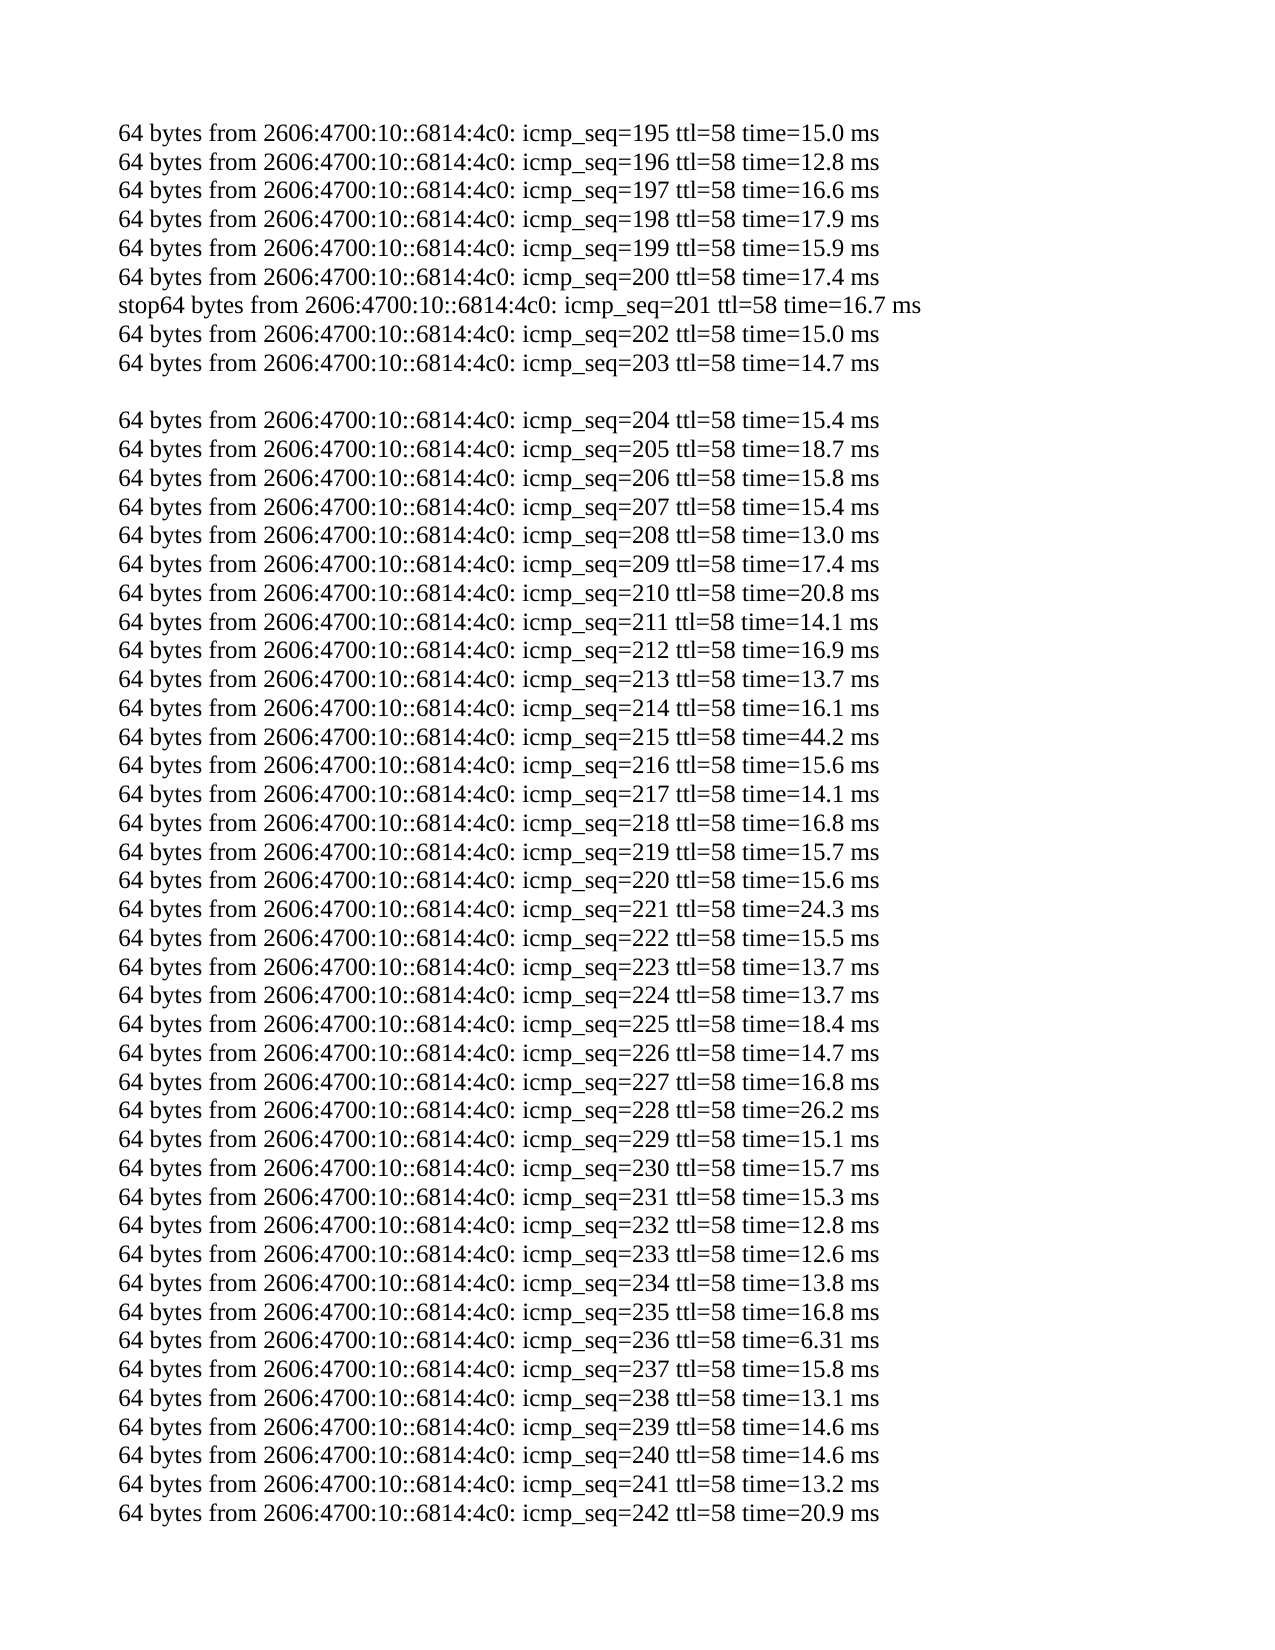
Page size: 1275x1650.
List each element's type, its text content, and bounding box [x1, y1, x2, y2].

text 64 bytes from 2606:4700:10::6814:4c0: icmp_seq=240 ttl=58 time=14.6 ms [118, 1441, 1157, 1469]
text 64 bytes from 2606:4700:10::6814:4c0: icmp_seq=235 ttl=58 time=16.8 ms [118, 1297, 1157, 1326]
text 64 bytes from 2606:4700:10::6814:4c0: icmp_seq=238 ttl=58 time=13.1 ms [118, 1383, 1157, 1412]
text 64 bytes from 2606:4700:10::6814:4c0: icmp_seq=210 ttl=58 time=20.8 ms [118, 578, 1157, 607]
text 64 bytes from 2606:4700:10::6814:4c0: icmp_seq=200 ttl=58 time=17.4 ms [118, 262, 1157, 291]
text 64 bytes from 2606:4700:10::6814:4c0: icmp_seq=239 ttl=58 time=14.6 ms [118, 1412, 1157, 1441]
text 64 bytes from 2606:4700:10::6814:4c0: icmp_seq=195 ttl=58 time=15.0 ms [118, 118, 1157, 147]
text 64 bytes from 2606:4700:10::6814:4c0: icmp_seq=231 ttl=58 time=15.3 ms [118, 1182, 1157, 1211]
text 64 bytes from 2606:4700:10::6814:4c0: icmp_seq=221 ttl=58 time=24.3 ms [118, 894, 1157, 923]
text 64 bytes from 2606:4700:10::6814:4c0: icmp_seq=204 ttl=58 time=15.4 ms [118, 406, 1157, 434]
text 64 bytes from 2606:4700:10::6814:4c0: icmp_seq=214 ttl=58 time=16.1 ms [118, 693, 1157, 722]
text 64 bytes from 2606:4700:10::6814:4c0: icmp_seq=220 ttl=58 time=15.6 ms [118, 866, 1157, 894]
text 64 bytes from 2606:4700:10::6814:4c0: icmp_seq=234 ttl=58 time=13.8 ms [118, 1268, 1157, 1297]
text 64 bytes from 2606:4700:10::6814:4c0: icmp_seq=216 ttl=58 time=15.6 ms [118, 751, 1157, 779]
text 64 bytes from 2606:4700:10::6814:4c0: icmp_seq=233 ttl=58 time=12.6 ms [118, 1239, 1157, 1268]
text 64 bytes from 2606:4700:10::6814:4c0: icmp_seq=236 ttl=58 time=6.31 ms [118, 1326, 1157, 1354]
text 64 bytes from 2606:4700:10::6814:4c0: icmp_seq=224 ttl=58 time=13.7 ms [118, 981, 1157, 1009]
text 64 bytes from 2606:4700:10::6814:4c0: icmp_seq=196 ttl=58 time=12.8 ms [118, 147, 1157, 176]
text 64 bytes from 2606:4700:10::6814:4c0: icmp_seq=225 ttl=58 time=18.4 ms [118, 1009, 1157, 1038]
text 64 bytes from 2606:4700:10::6814:4c0: icmp_seq=228 ttl=58 time=26.2 ms [118, 1096, 1157, 1124]
text 64 bytes from 2606:4700:10::6814:4c0: icmp_seq=222 ttl=58 time=15.5 ms [118, 923, 1157, 952]
text 64 bytes from 2606:4700:10::6814:4c0: icmp_seq=229 ttl=58 time=15.1 ms [118, 1124, 1157, 1153]
text 64 bytes from 2606:4700:10::6814:4c0: icmp_seq=226 ttl=58 time=14.7 ms [118, 1038, 1157, 1067]
text 64 bytes from 2606:4700:10::6814:4c0: icmp_seq=218 ttl=58 time=16.8 ms [118, 808, 1157, 837]
text 64 bytes from 2606:4700:10::6814:4c0: icmp_seq=198 ttl=58 time=17.9 ms [118, 204, 1157, 233]
text 64 bytes from 2606:4700:10::6814:4c0: icmp_seq=215 ttl=58 time=44.2 ms [118, 722, 1157, 751]
text 64 bytes from 2606:4700:10::6814:4c0: icmp_seq=197 ttl=58 time=16.6 ms [118, 176, 1157, 204]
text 64 bytes from 2606:4700:10::6814:4c0: icmp_seq=206 ttl=58 time=15.8 ms [118, 463, 1157, 492]
text 64 bytes from 2606:4700:10::6814:4c0: icmp_seq=209 ttl=58 time=17.4 ms [118, 549, 1157, 578]
text 64 bytes from 2606:4700:10::6814:4c0: icmp_seq=223 ttl=58 time=13.7 ms [118, 952, 1157, 981]
text 64 bytes from 2606:4700:10::6814:4c0: icmp_seq=227 ttl=58 time=16.8 ms [118, 1067, 1157, 1096]
text 64 bytes from 2606:4700:10::6814:4c0: icmp_seq=211 ttl=58 time=14.1 ms [118, 607, 1157, 636]
text 64 bytes from 2606:4700:10::6814:4c0: icmp_seq=205 ttl=58 time=18.7 ms [118, 434, 1157, 463]
text 64 bytes from 2606:4700:10::6814:4c0: icmp_seq=242 ttl=58 time=20.9 ms [118, 1498, 1157, 1527]
text 64 bytes from 2606:4700:10::6814:4c0: icmp_seq=203 ttl=58 time=14.7 ms [118, 348, 1157, 377]
text stop64 bytes from 2606:4700:10::6814:4c0: icmp_seq=201 ttl=58 time=16.7 ms [118, 291, 1157, 319]
text 64 bytes from 2606:4700:10::6814:4c0: icmp_seq=230 ttl=58 time=15.7 ms [118, 1153, 1157, 1182]
text 64 bytes from 2606:4700:10::6814:4c0: icmp_seq=207 ttl=58 time=15.4 ms [118, 492, 1157, 521]
text 64 bytes from 2606:4700:10::6814:4c0: icmp_seq=217 ttl=58 time=14.1 ms [118, 779, 1157, 808]
text 64 bytes from 2606:4700:10::6814:4c0: icmp_seq=213 ttl=58 time=13.7 ms [118, 664, 1157, 693]
text 64 bytes from 2606:4700:10::6814:4c0: icmp_seq=208 ttl=58 time=13.0 ms [118, 521, 1157, 549]
text 64 bytes from 2606:4700:10::6814:4c0: icmp_seq=237 ttl=58 time=15.8 ms [118, 1354, 1157, 1383]
text 64 bytes from 2606:4700:10::6814:4c0: icmp_seq=202 ttl=58 time=15.0 ms [118, 319, 1157, 348]
text 64 bytes from 2606:4700:10::6814:4c0: icmp_seq=232 ttl=58 time=12.8 ms [118, 1211, 1157, 1239]
text 64 bytes from 2606:4700:10::6814:4c0: icmp_seq=212 ttl=58 time=16.9 ms [118, 636, 1157, 664]
text 64 bytes from 2606:4700:10::6814:4c0: icmp_seq=219 ttl=58 time=15.7 ms [118, 837, 1157, 866]
text 64 bytes from 2606:4700:10::6814:4c0: icmp_seq=199 ttl=58 time=15.9 ms [118, 233, 1157, 262]
text 64 bytes from 2606:4700:10::6814:4c0: icmp_seq=241 ttl=58 time=13.2 ms [118, 1469, 1157, 1498]
